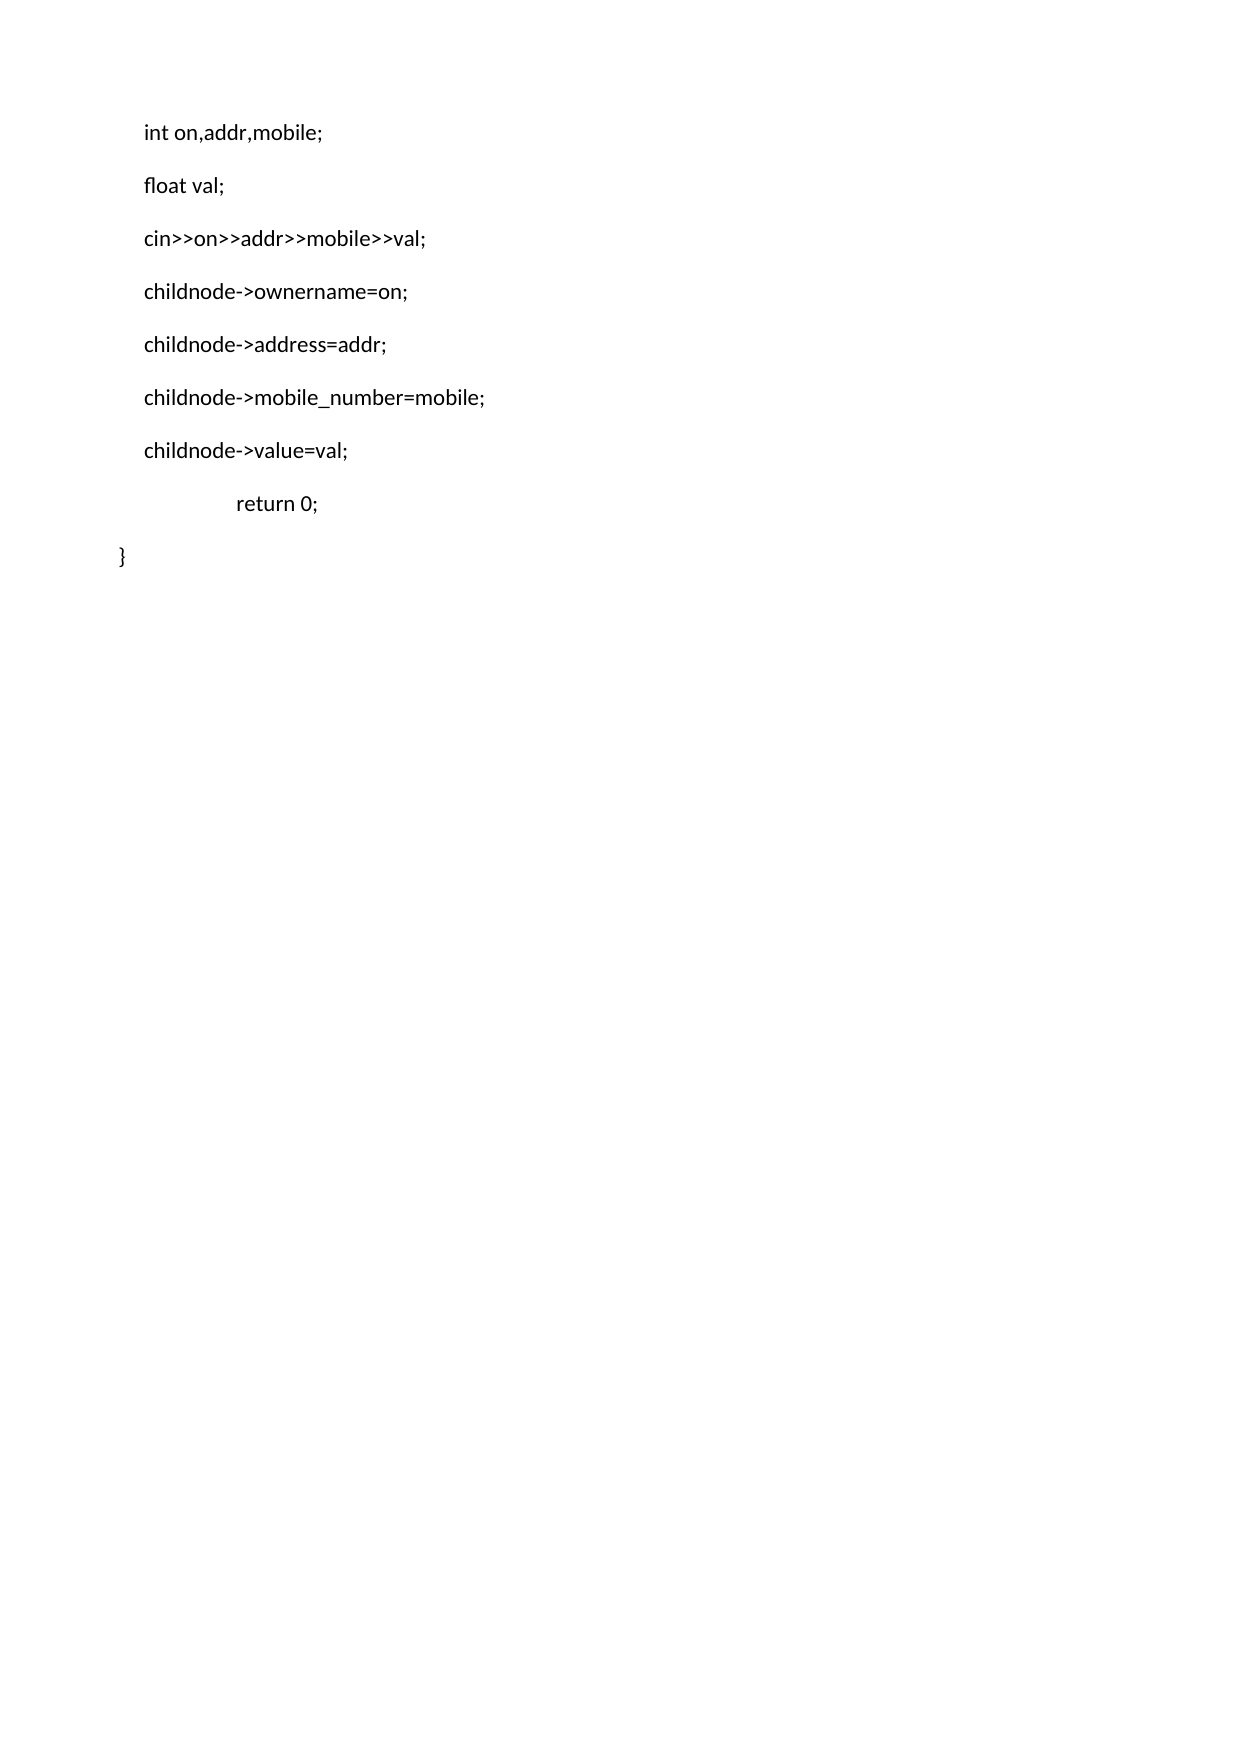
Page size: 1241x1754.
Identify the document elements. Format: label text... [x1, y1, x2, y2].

text childnode->mobile_number=mobile; [118, 383, 1122, 411]
text childnode->value=val; [118, 436, 1122, 464]
text } [118, 542, 1122, 570]
text childnode->ownername=on; [118, 277, 1122, 305]
text int on,addr,mobile; [118, 118, 1122, 146]
text float val; [118, 171, 1122, 199]
text childnode->address=addr; [118, 330, 1122, 358]
text cin>>on>>addr>>mobile>>val; [118, 224, 1122, 252]
text return 0; [118, 489, 1122, 517]
